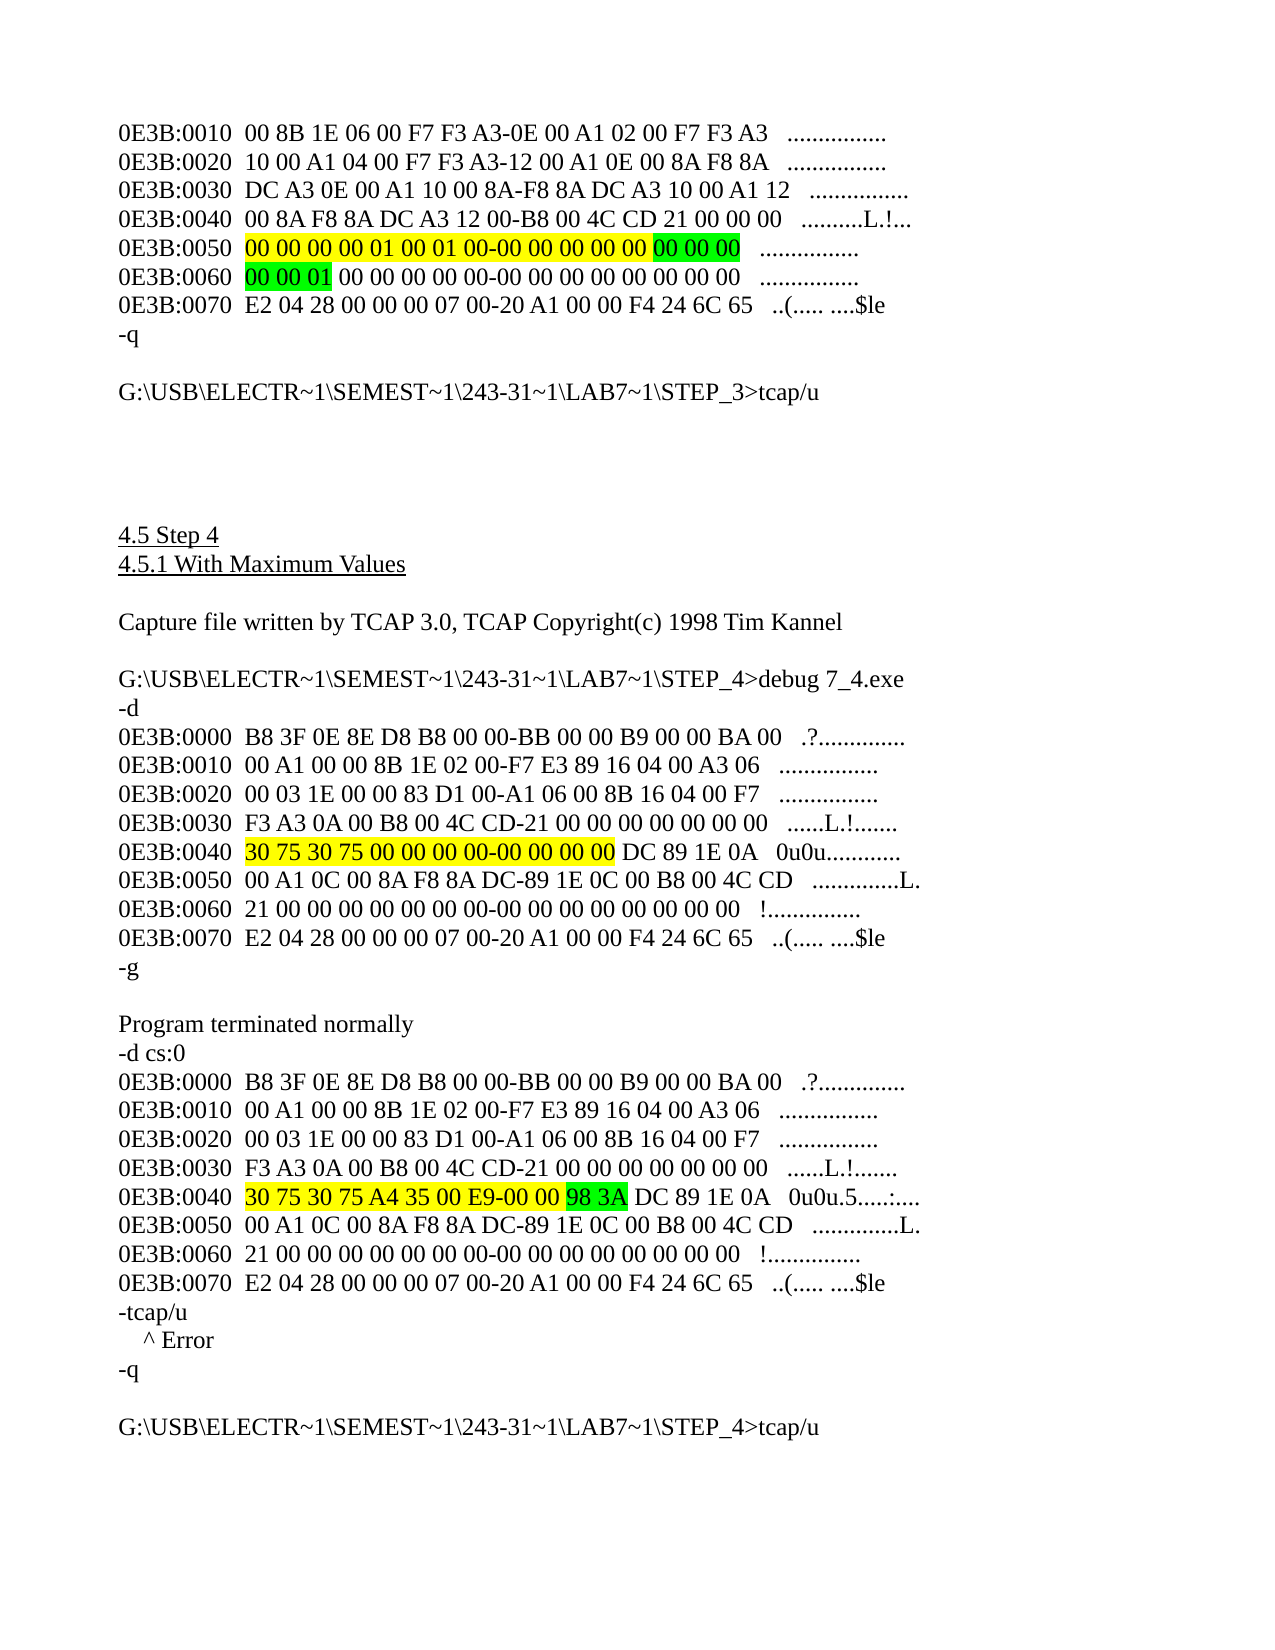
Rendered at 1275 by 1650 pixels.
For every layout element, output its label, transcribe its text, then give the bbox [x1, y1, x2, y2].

text 0E3B:0070 E2 04 28 00 00 00 07 00-20 A1 00 00 F4 24 6C 65 ..(..... ....$le [118, 291, 1157, 319]
text 4.5.1 With Maximum Values [118, 549, 1157, 578]
text 0E3B:0050 00 00 00 00 01 00 01 00-00 00 00 00 00 00 00 00 ................ [118, 233, 1157, 262]
text -d [118, 693, 1157, 722]
text 4.5 Step 4 [118, 521, 1157, 549]
text 0E3B:0070 E2 04 28 00 00 00 07 00-20 A1 00 00 F4 24 6C 65 ..(..... ....$le [118, 1268, 1157, 1297]
text 0E3B:0040 30 75 30 75 00 00 00 00-00 00 00 00 DC 89 1E 0A 0u0u............ [118, 837, 1157, 866]
text 0E3B:0030 F3 A3 0A 00 B8 00 4C CD-21 00 00 00 00 00 00 00 ......L.!....... [118, 1153, 1157, 1182]
text -d cs:0 [118, 1038, 1157, 1067]
text 0E3B:0060 00 00 01 00 00 00 00 00-00 00 00 00 00 00 00 00 ................ [118, 262, 1157, 291]
text 0E3B:0050 00 A1 0C 00 8A F8 8A DC-89 1E 0C 00 B8 00 4C CD ..............L. [118, 1211, 1157, 1239]
text 0E3B:0040 00 8A F8 8A DC A3 12 00-B8 00 4C CD 21 00 00 00 ..........L.!... [118, 204, 1157, 233]
text 0E3B:0020 10 00 A1 04 00 F7 F3 A3-12 00 A1 0E 00 8A F8 8A ................ [118, 147, 1157, 176]
text 0E3B:0030 DC A3 0E 00 A1 10 00 8A-F8 8A DC A3 10 00 A1 12 ................ [118, 176, 1157, 204]
text -g [118, 952, 1157, 981]
text 0E3B:0000 B8 3F 0E 8E D8 B8 00 00-BB 00 00 B9 00 00 BA 00 .?.............. [118, 1067, 1157, 1096]
text 0E3B:0010 00 8B 1E 06 00 F7 F3 A3-0E 00 A1 02 00 F7 F3 A3 ................ [118, 118, 1157, 147]
text 0E3B:0030 F3 A3 0A 00 B8 00 4C CD-21 00 00 00 00 00 00 00 ......L.!....... [118, 808, 1157, 837]
text 0E3B:0010 00 A1 00 00 8B 1E 02 00-F7 E3 89 16 04 00 A3 06 ................ [118, 1096, 1157, 1124]
text -q [118, 1354, 1157, 1383]
text 0E3B:0000 B8 3F 0E 8E D8 B8 00 00-BB 00 00 B9 00 00 BA 00 .?.............. [118, 722, 1157, 751]
text Program terminated normally [118, 1009, 1157, 1038]
text G:\USB\ELECTR~1\SEMEST~1\243-31~1\LAB7~1\STEP_4>debug 7_4.exe [118, 664, 1157, 693]
text 0E3B:0070 E2 04 28 00 00 00 07 00-20 A1 00 00 F4 24 6C 65 ..(..... ....$le [118, 923, 1157, 952]
text 0E3B:0060 21 00 00 00 00 00 00 00-00 00 00 00 00 00 00 00 !............... [118, 1239, 1157, 1268]
text 0E3B:0020 00 03 1E 00 00 83 D1 00-A1 06 00 8B 16 04 00 F7 ................ [118, 779, 1157, 808]
text 0E3B:0050 00 A1 0C 00 8A F8 8A DC-89 1E 0C 00 B8 00 4C CD ..............L. [118, 866, 1157, 894]
text G:\USB\ELECTR~1\SEMEST~1\243-31~1\LAB7~1\STEP_3>tcap/u [118, 377, 1157, 406]
text 0E3B:0040 30 75 30 75 A4 35 00 E9-00 00 98 3A DC 89 1E 0A 0u0u.5.....:.... [118, 1182, 1157, 1211]
text 0E3B:0010 00 A1 00 00 8B 1E 02 00-F7 E3 89 16 04 00 A3 06 ................ [118, 751, 1157, 779]
text 0E3B:0020 00 03 1E 00 00 83 D1 00-A1 06 00 8B 16 04 00 F7 ................ [118, 1124, 1157, 1153]
text ^ Error [118, 1326, 1157, 1354]
text G:\USB\ELECTR~1\SEMEST~1\243-31~1\LAB7~1\STEP_4>tcap/u [118, 1412, 1157, 1441]
text 0E3B:0060 21 00 00 00 00 00 00 00-00 00 00 00 00 00 00 00 !............... [118, 894, 1157, 923]
text -tcap/u [118, 1297, 1157, 1326]
text -q [118, 319, 1157, 348]
text Capture file written by TCAP 3.0, TCAP Copyright(c) 1998 Tim Kannel [118, 607, 1157, 636]
